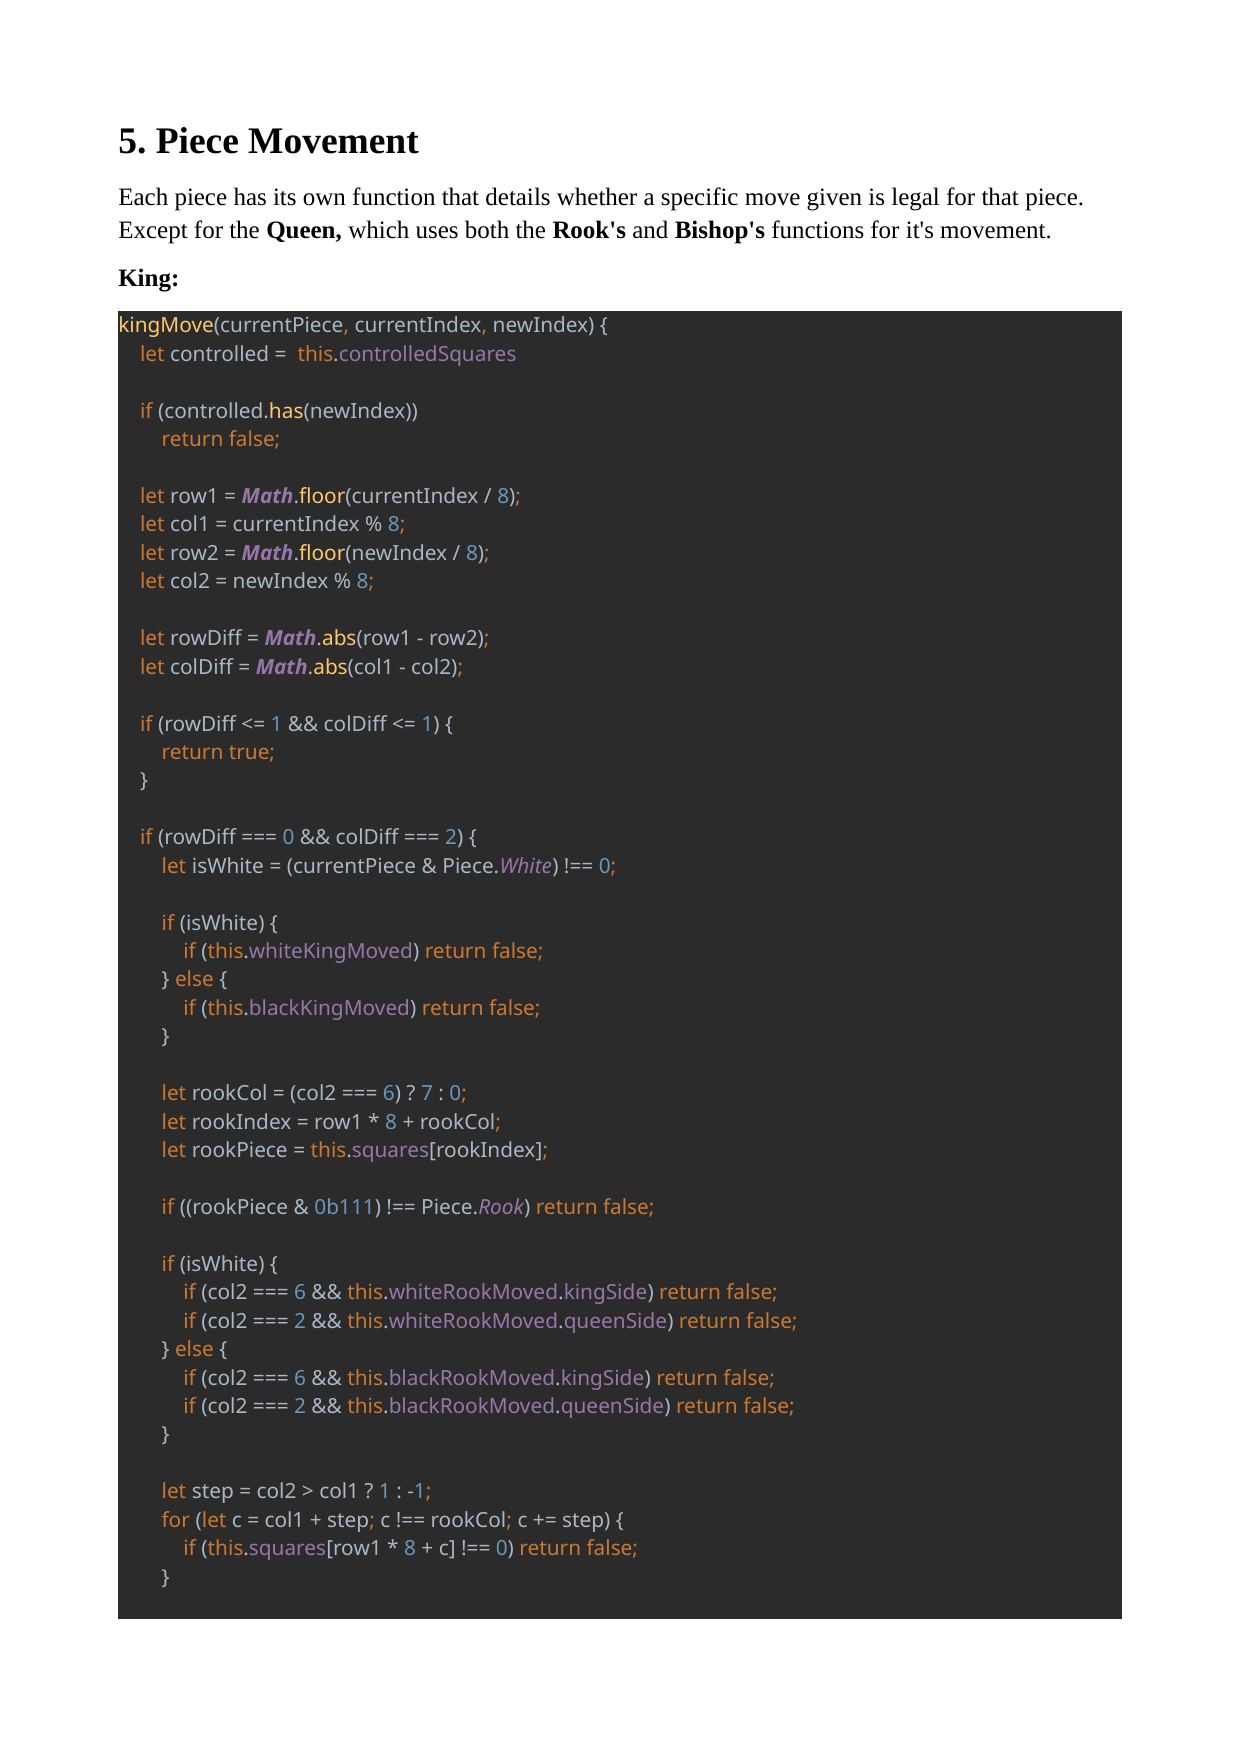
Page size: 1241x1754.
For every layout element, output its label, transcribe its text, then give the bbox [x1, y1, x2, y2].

text Each piece has its own function that details whether a specific move given is legal for that piece. Except for the Queen, which uses both the Rook's and Bishop's functions for it's movement. [118, 182, 1122, 244]
text kingMove(currentPiece, currentIndex, newIndex) { let controlled = this.controlledSquares if (controlled.has(newIndex)) return false; let row1 = Math.floor(currentIndex / 8); let col1 = currentIndex % 8; let row2 = Math.floor(newIndex / 8); let col2 = newIndex % 8; let rowDiff = Math.abs(row1 - row2); let colDiff = Math.abs(col1 - col2); if (rowDiff <= 1 && colDiff <= 1) { return true; } if (rowDiff === 0 && colDiff === 2) { let isWhite = (currentPiece & Piece.White) !== 0; if (isWhite) { if (this.whiteKingMoved) return false; } else { if (this.blackKingMoved) return false; } let rookCol = (col2 === 6) ? 7 : 0; let rookIndex = row1 * 8 + rookCol; let rookPiece = this.squares[rookIndex]; if ((rookPiece & 0b111) !== Piece.Rook) return false; if (isWhite) { if (col2 === 6 && this.whiteRookMoved.kingSide) return false; if (col2 === 2 && this.whiteRookMoved.queenSide) return false; } else { if (col2 === 6 && this.blackRookMoved.kingSide) return false; if (col2 === 2 && this.blackRookMoved.queenSide) return false; } let step = col2 > col1 ? 1 : -1; for (let c = col1 + step; c !== rookCol; c += step) { if (this.squares[row1 * 8 + c] !== 0) return false; } [118, 311, 1122, 1619]
text King: [118, 263, 1122, 292]
text 5. Piece Movement [118, 118, 1122, 161]
